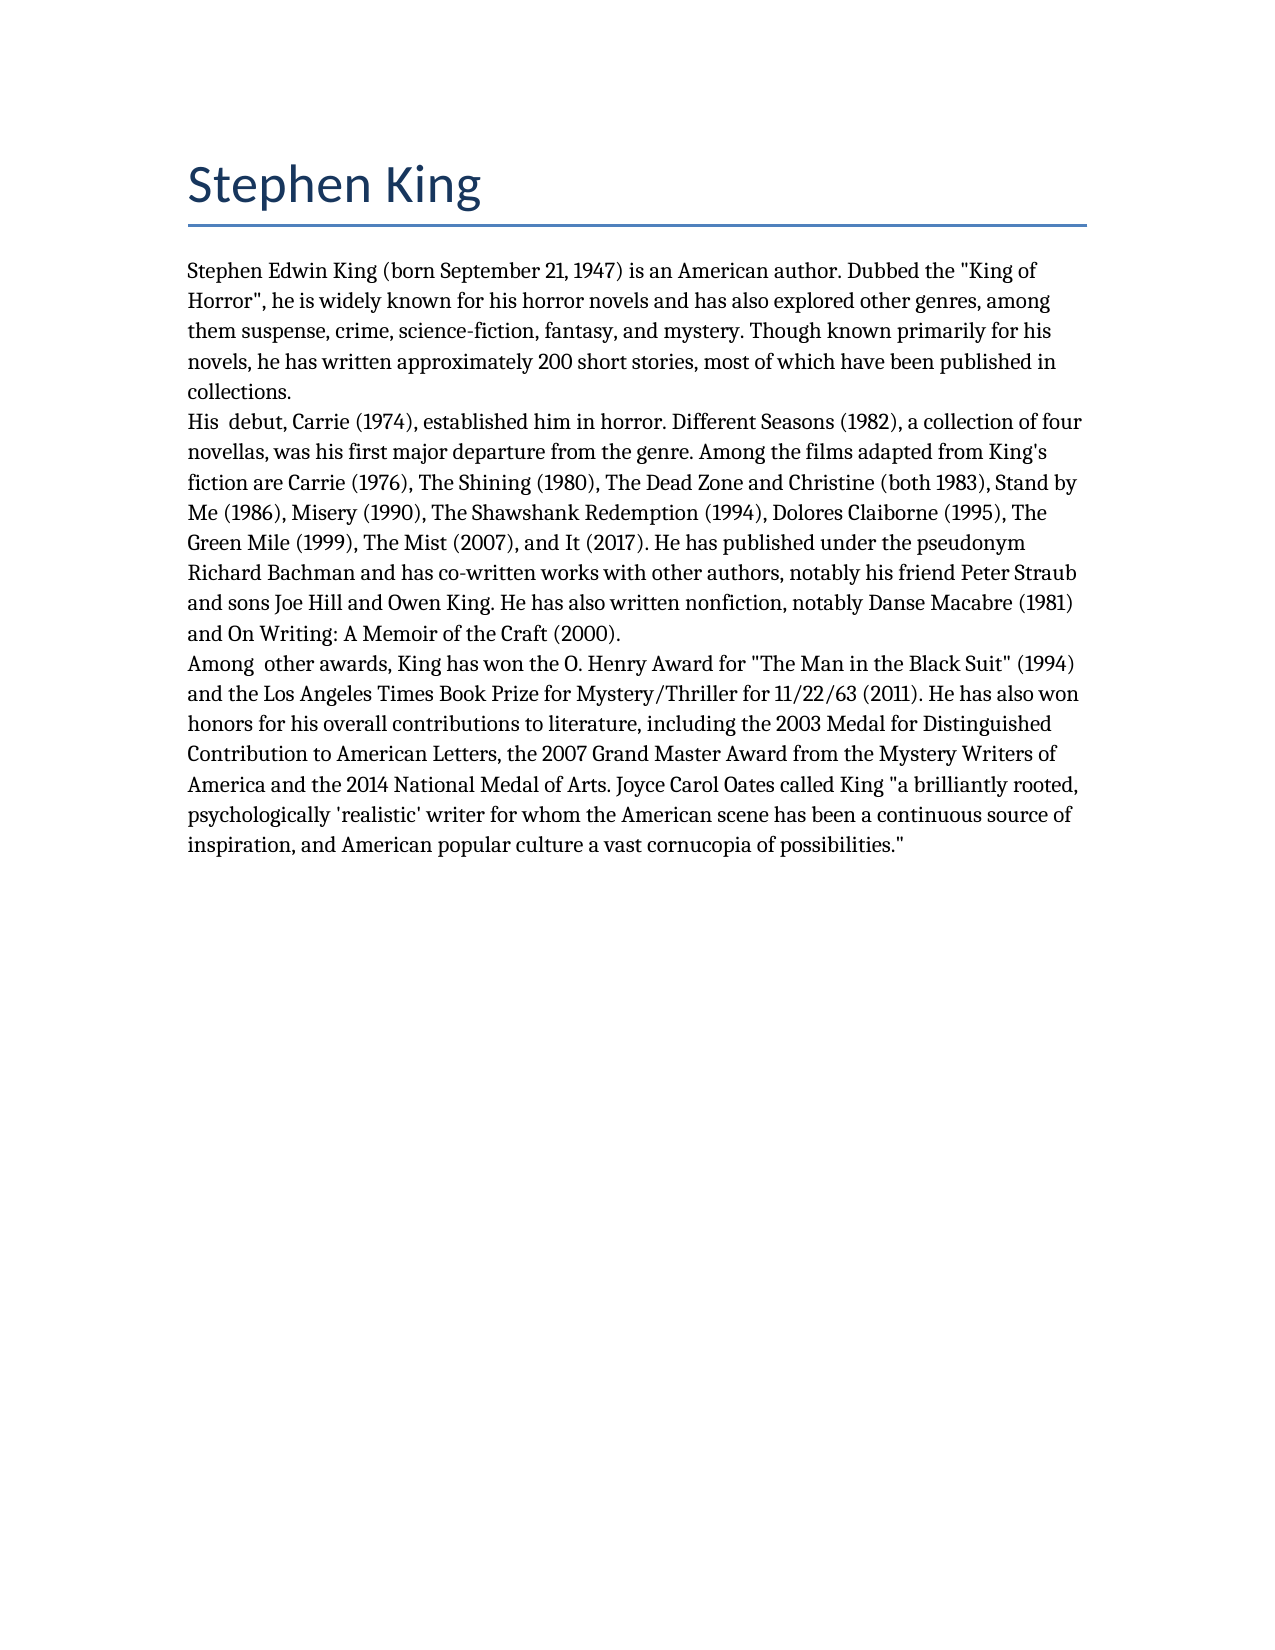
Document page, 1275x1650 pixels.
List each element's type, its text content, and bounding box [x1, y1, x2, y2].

text Stephen Edwin King (born September 21, 1947) is an American author. Dubbed the "King of Horror", he is widely known for his horror novels and has also explored other genres, among them suspense, crime, science-fiction, fantasy, and mystery. Though known primarily for his novels, he has written approximately 200 short stories, most of which have been published in collections. His debut, Carrie (1974), established him in horror. Different Seasons (1982), a collection of four novellas, was his first major departure from the genre. Among the films adapted from King's fiction are Carrie (1976), The Shining (1980), The Dead Zone and Christine (both 1983), Stand by Me (1986), Misery (1990), The Shawshank Redemption (1994), Dolores Claiborne (1995), The Green Mile (1999), The Mist (2007), and It (2017). He has published under the pseudonym Richard Bachman and has co-written works with other authors, notably his friend Peter Straub and sons Joe Hill and Owen King. He has also written nonfiction, notably Danse Macabre (1981) and On Writing: A Memoir of the Craft (2000). Among other awards, King has won the O. Henry Award for "The Man in the Black Suit" (1994) and the Los Angeles Times Book Prize for Mystery/Thriller for 11/22/63 (2011). He has also won honors for his overall contributions to literature, including the 2003 Medal for Distinguished Contribution to American Letters, the 2007 Grand Master Award from the Mystery Writers of America and the 2014 National Medal of Arts. Joyce Carol Oates called King "a brilliantly rooted, psychologically 'realistic' writer for whom the American scene has been a continuous source of inspiration, and American popular culture a vast cornucopia of possibilities." [187, 258, 1087, 858]
title Stephen King [187, 150, 1087, 227]
